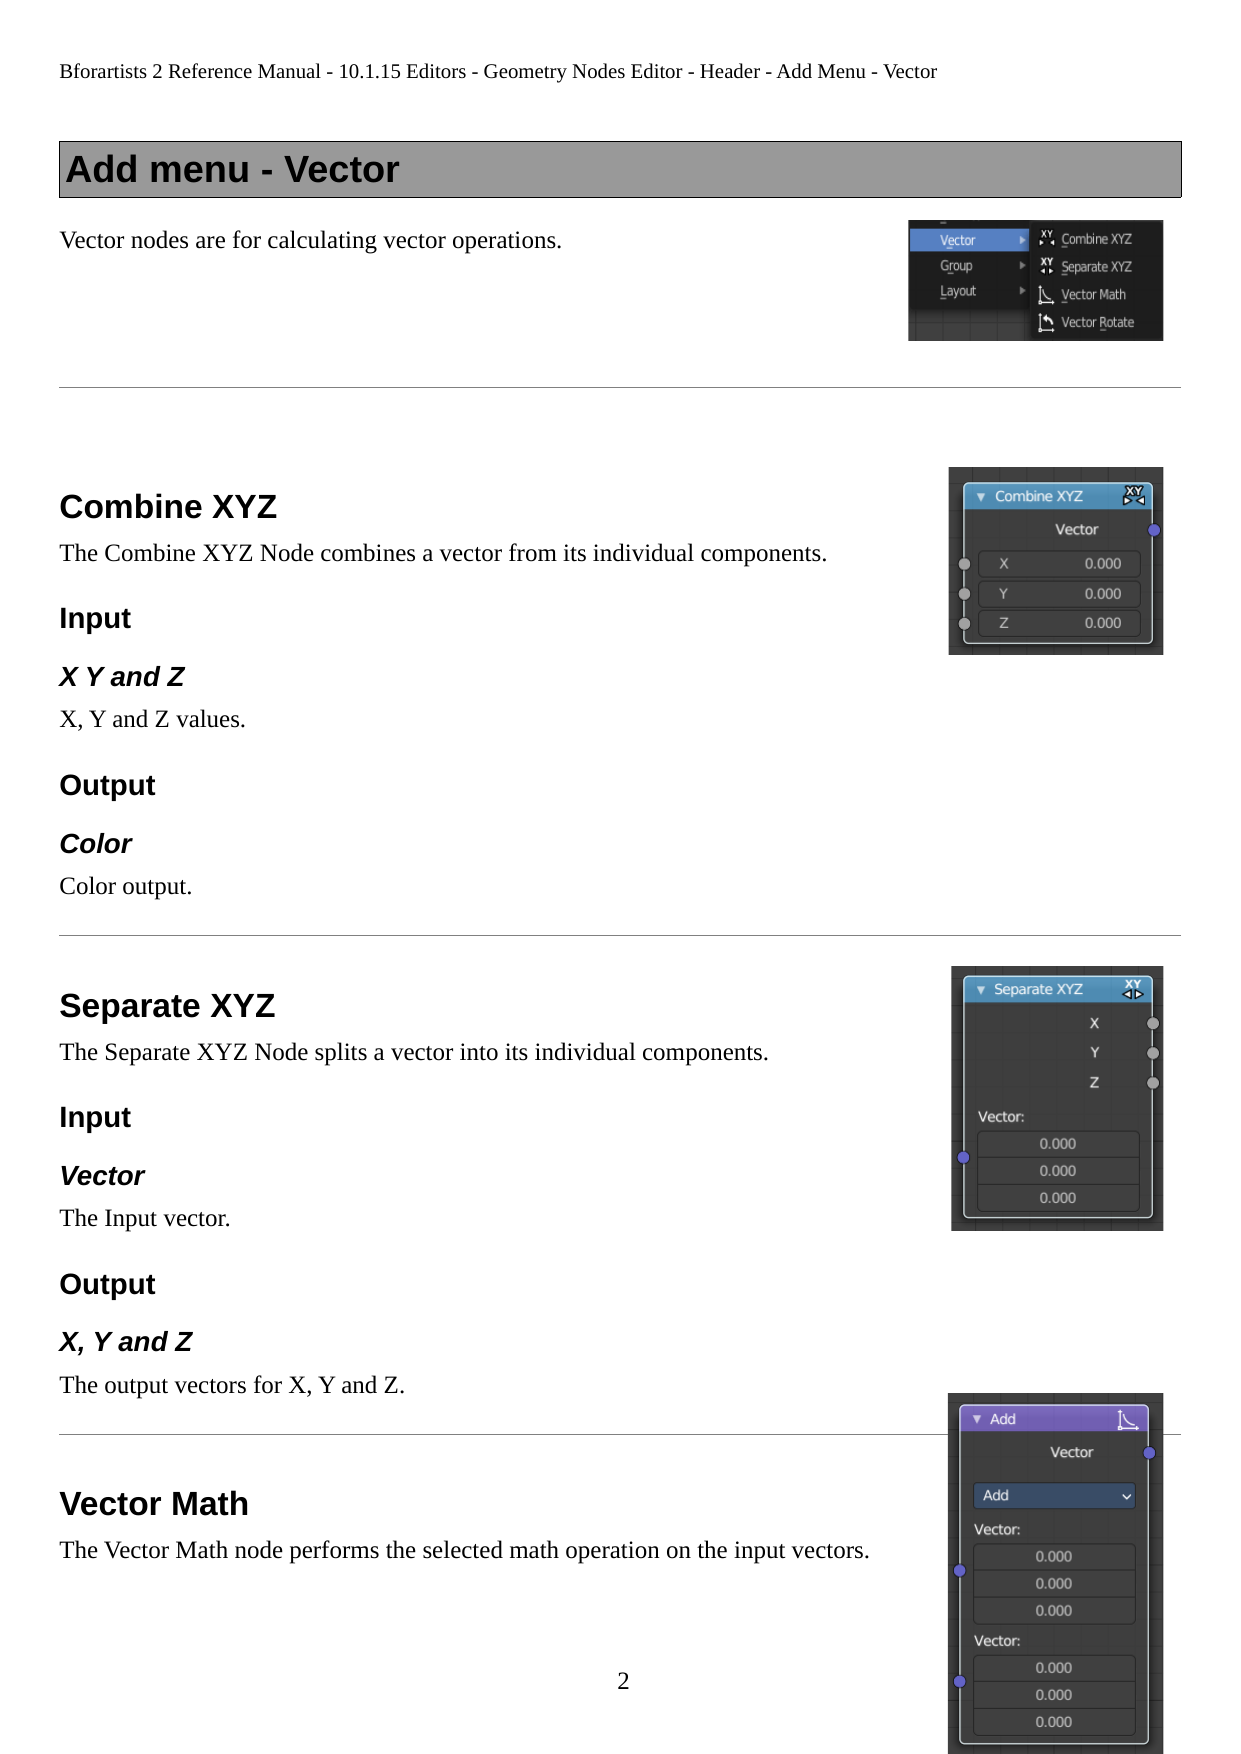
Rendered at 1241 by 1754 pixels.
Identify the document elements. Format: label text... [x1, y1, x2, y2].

subtitle Output [59, 768, 1181, 802]
subtitle Separate XYZ [59, 985, 951, 1024]
text Vector nodes are for calculating vector operations. [59, 225, 908, 254]
subtitle Input [59, 1100, 951, 1134]
subtitle Vector [59, 1159, 951, 1191]
subtitle [1164, 1159, 1181, 1191]
subtitle Color [59, 827, 1181, 859]
text Color output. [59, 871, 1181, 900]
text The output vectors for X, Y and Z. [59, 1370, 1181, 1399]
subtitle [1164, 985, 1181, 1024]
text The Separate XYZ Node splits a vector into its individual components. [59, 1037, 951, 1065]
picture [908, 220, 1164, 341]
subtitle Output [59, 1267, 1181, 1301]
subtitle Combine XYZ [59, 487, 948, 525]
picture [948, 467, 1164, 655]
subtitle X, Y and Z [59, 1326, 1181, 1358]
table_header Add menu - Vector [60, 142, 1181, 197]
text X, Y and Z values. [59, 704, 1181, 733]
text The Input vector. [59, 1203, 1181, 1232]
picture [951, 966, 1164, 1231]
subtitle X Y and Z [59, 660, 1181, 692]
subtitle [1164, 1100, 1181, 1134]
subtitle Vector Math [59, 1484, 947, 1523]
text The Vector Math node performs the selected math operation on the input vectors. [59, 1535, 947, 1564]
picture [947, 1393, 1164, 1754]
subtitle [1164, 1484, 1181, 1523]
subtitle Input [59, 601, 948, 635]
subtitle [1164, 487, 1181, 525]
text The Combine XYZ Node combines a vector from its individual components. [59, 538, 948, 567]
subtitle [1164, 601, 1181, 635]
